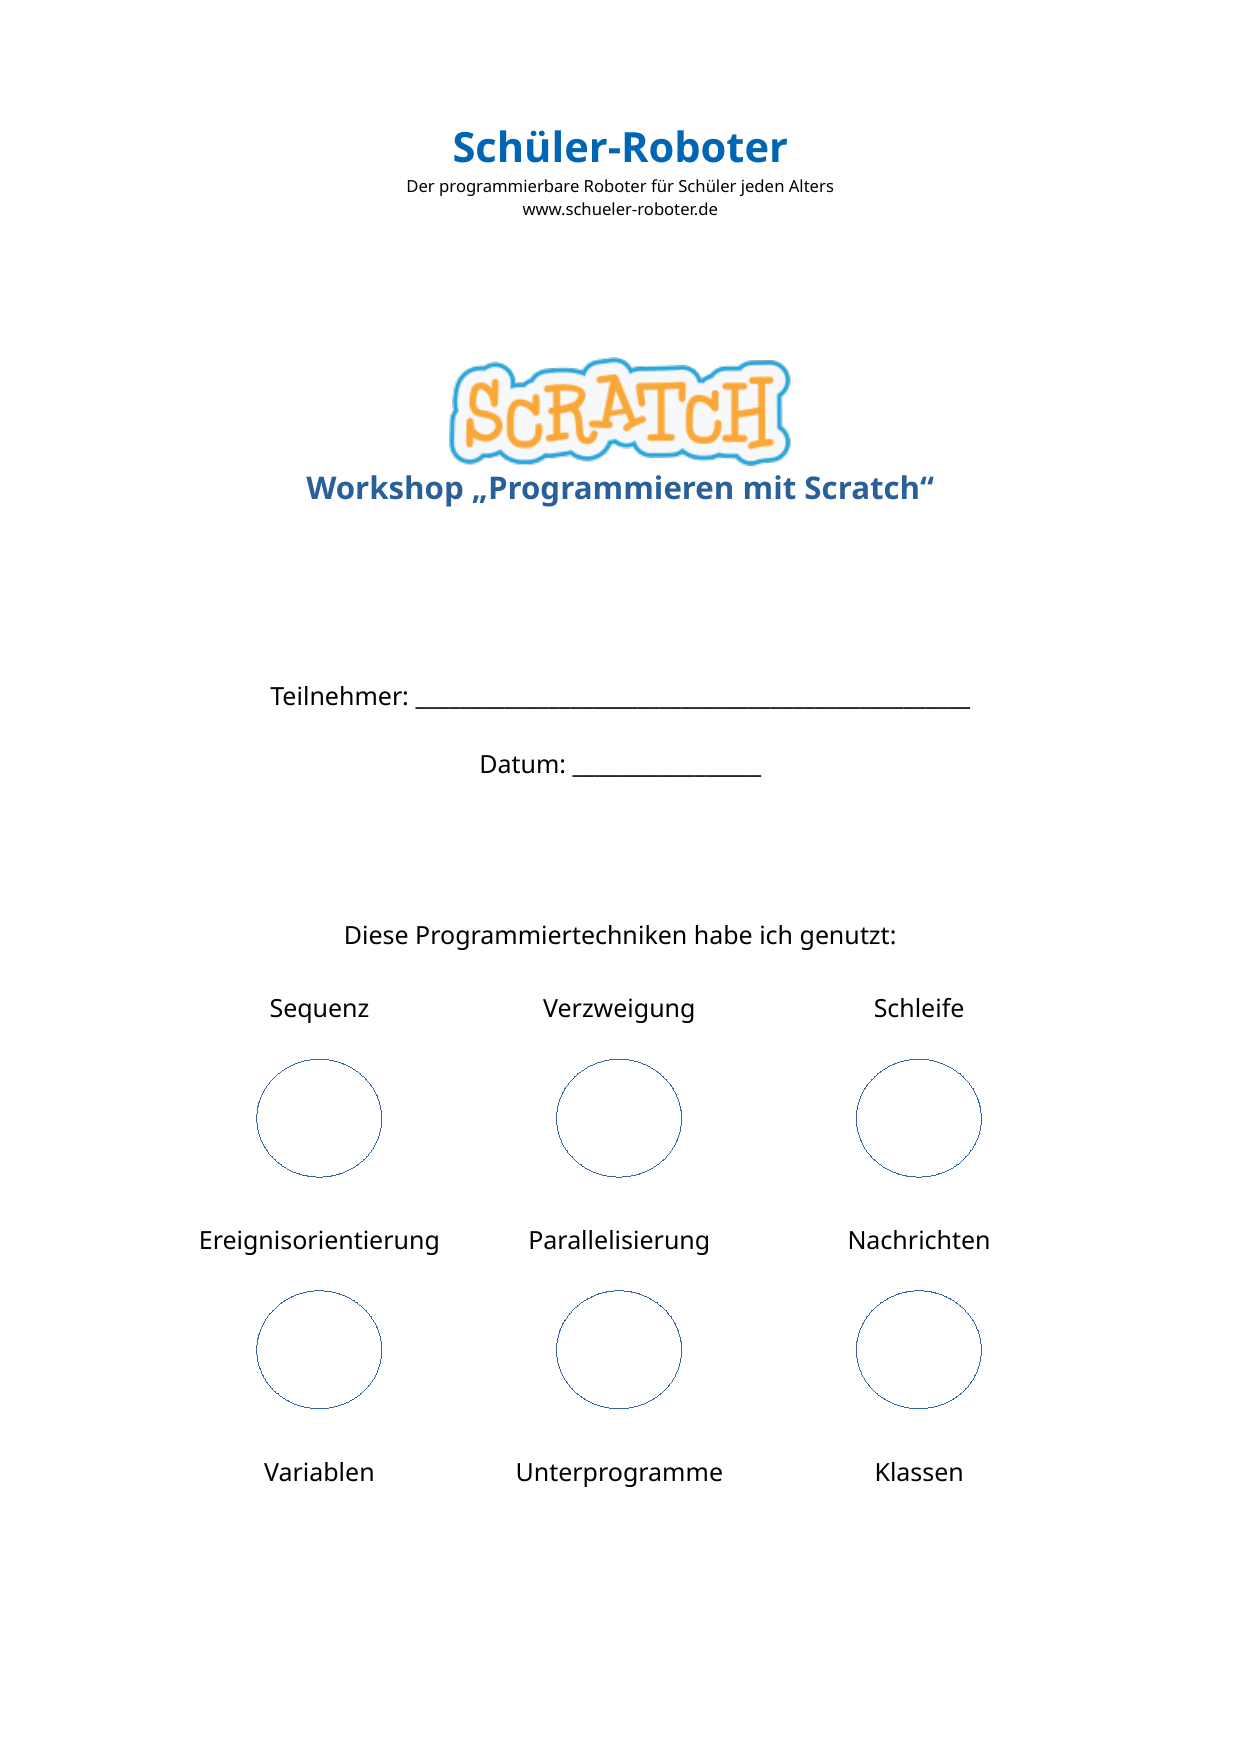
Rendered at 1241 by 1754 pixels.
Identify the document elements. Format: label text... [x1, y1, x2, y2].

text Schüler-Roboter [118, 118, 1122, 175]
table_cell Parallelisierung [451, 1217, 787, 1448]
text Der programmierbare Roboter für Schüler jeden Alters [118, 175, 1122, 198]
picture [448, 356, 792, 466]
table_cell Ereignisorientierung [188, 1217, 451, 1448]
text Datum: _________________ [118, 747, 1122, 781]
table_cell Variablen [188, 1449, 451, 1528]
text Workshop „Programmieren mit Scratch“ [118, 466, 1122, 508]
table_cell Nachrichten [787, 1217, 1051, 1448]
table_header Sequenz [188, 985, 451, 1217]
text Teilnehmer: __________________________________________________ [118, 679, 1122, 713]
table_header Schleife [787, 985, 1051, 1217]
table_cell Klassen [787, 1449, 1051, 1528]
table_header Verzweigung [451, 985, 787, 1217]
text www.schueler-roboter.de [118, 198, 1122, 220]
text Diese Programmiertechniken habe ich genutzt: [118, 917, 1122, 951]
table_cell Unterprogramme [451, 1449, 787, 1528]
